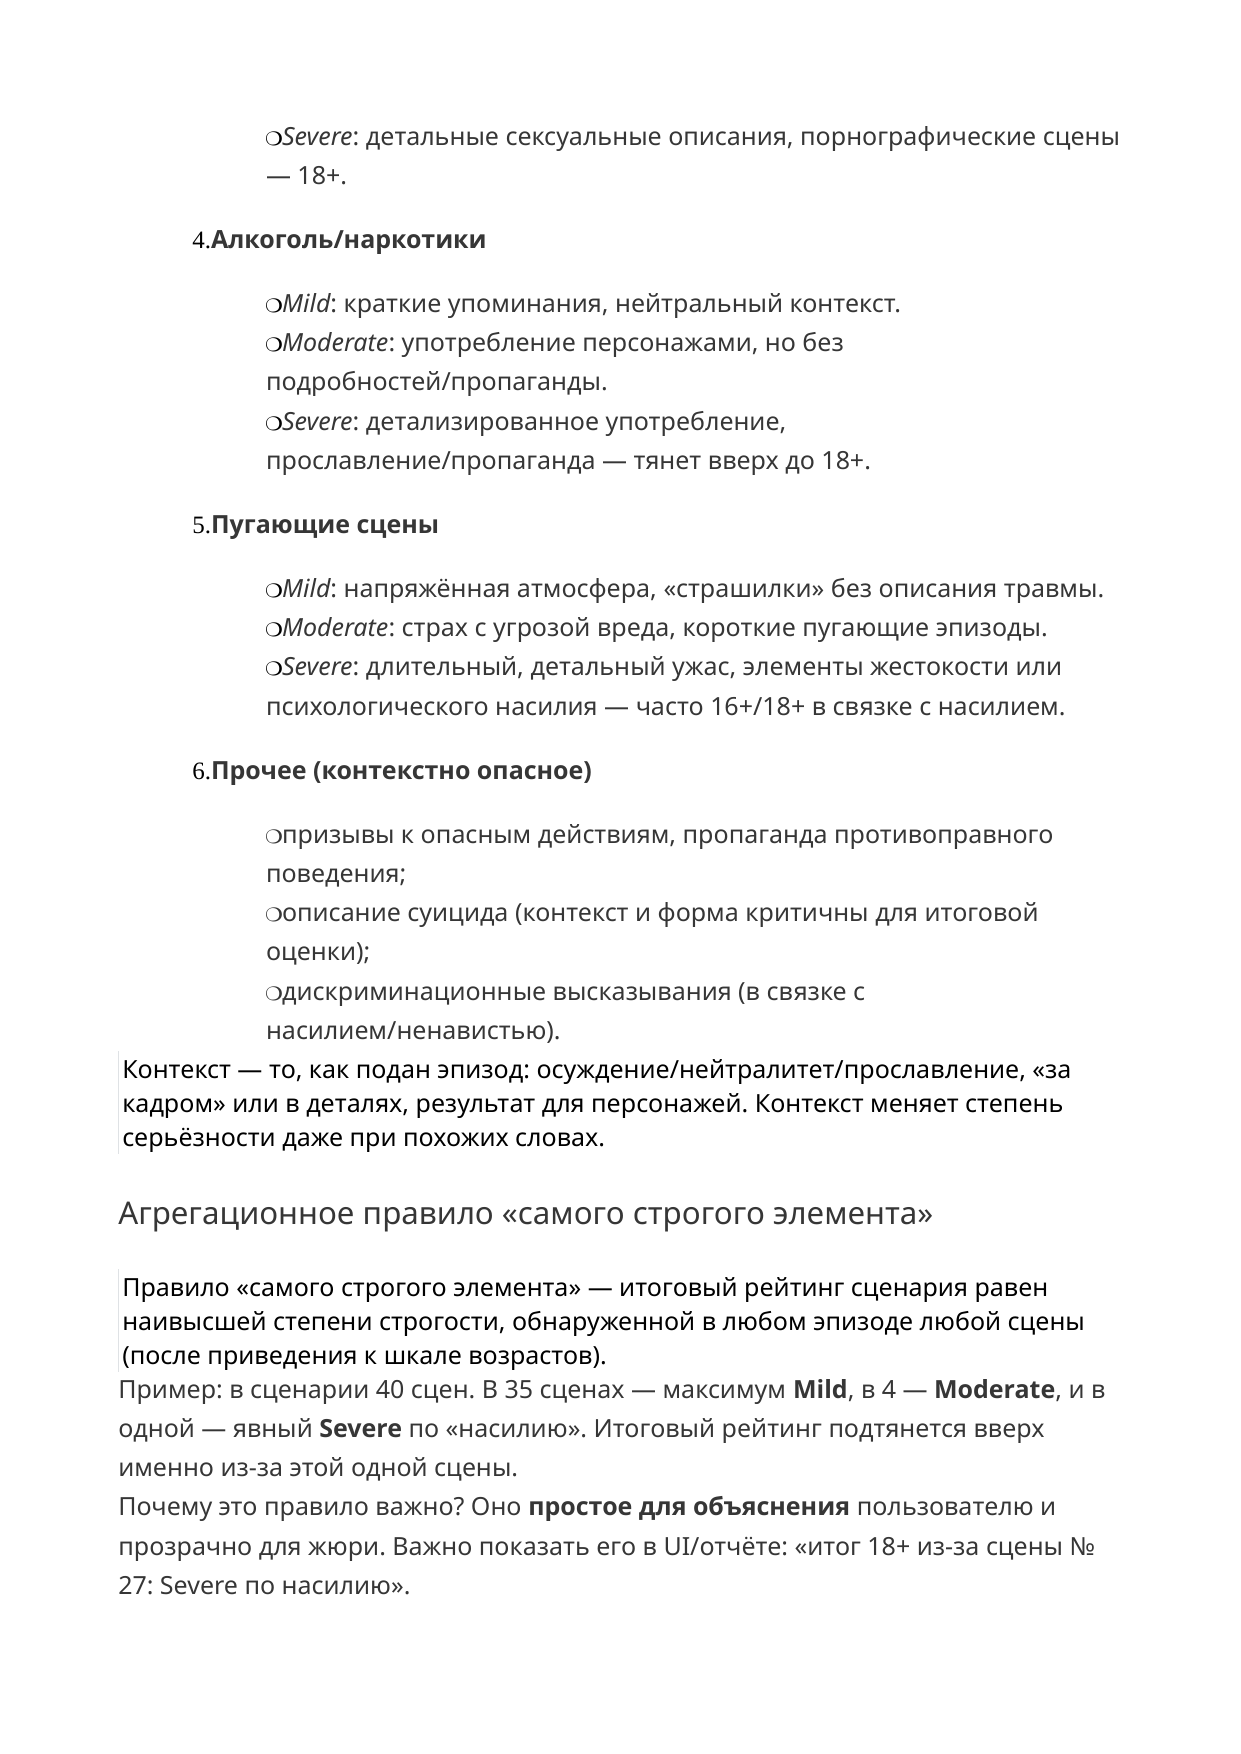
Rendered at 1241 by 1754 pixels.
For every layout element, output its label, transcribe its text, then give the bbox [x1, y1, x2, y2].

list Прочее (контекстно опасное) [118, 752, 1122, 786]
list Severe: детальные сексуальные описания, порнографические сцены — 18+. [118, 118, 1122, 191]
list призывы к опасным действиям, пропаганда противоправного поведения; [118, 816, 1122, 890]
list Severe: детализированное употребление, прославление/пропаганда — тянет вверх до 18+. [118, 403, 1122, 476]
list описание суицида (контекст и форма критичны для итоговой оценки); [118, 895, 1122, 968]
list Алкоголь/наркотики [118, 221, 1122, 256]
list Mild: напряжённая атмосфера, «страшилки» без описания травмы. [118, 571, 1122, 605]
list Moderate: страх с угрозой вреда, короткие пугающие эпизоды. [118, 610, 1122, 644]
list Mild: краткие упоминания, нейтральный контекст. [118, 286, 1122, 320]
list Moderate: употребление персонажами, но без подробностей/пропаганды. [118, 325, 1122, 398]
list Severe: длительный, детальный ужас, элементы жестокости или психологического насилия — часто 16+/18+ в связке с насилием. [118, 649, 1122, 722]
subtitle Агрегационное правило «самого строгого элемента» [118, 1191, 1122, 1234]
text Пример: в сценарии 40 сцен. В 35 сценах — максимум Mild, в 4 — Moderate, и в одной — явный Severe по «насилию». Итоговый рейтинг подтянется вверх именно из-за этой одной сцены. Почему это правило важно? Оно простое для объяснения пользователю и прозрачно для жюри. Важно показать его в UI/отчёте: «итог 18+ из-за сцены № 27: Severe по насилию». [118, 1372, 1122, 1601]
list дискриминационные высказывания (в связке с насилием/ненавистью). [118, 973, 1122, 1046]
text Правило «самого строгого элемента» — итоговый рейтинг сценария равен наивысшей степени строгости, обнаруженной в любом эпизоде любой сцены (после приведения к шкале возрастов). [119, 1269, 1122, 1372]
list Пугающие сцены [118, 506, 1122, 541]
text Контекст — то, как подан эпизод: осуждение/нейтралитет/прославление, «за кадром» или в деталях, результат для персонажей. Контекст меняет степень серьёзности даже при похожих словах. [119, 1051, 1122, 1154]
